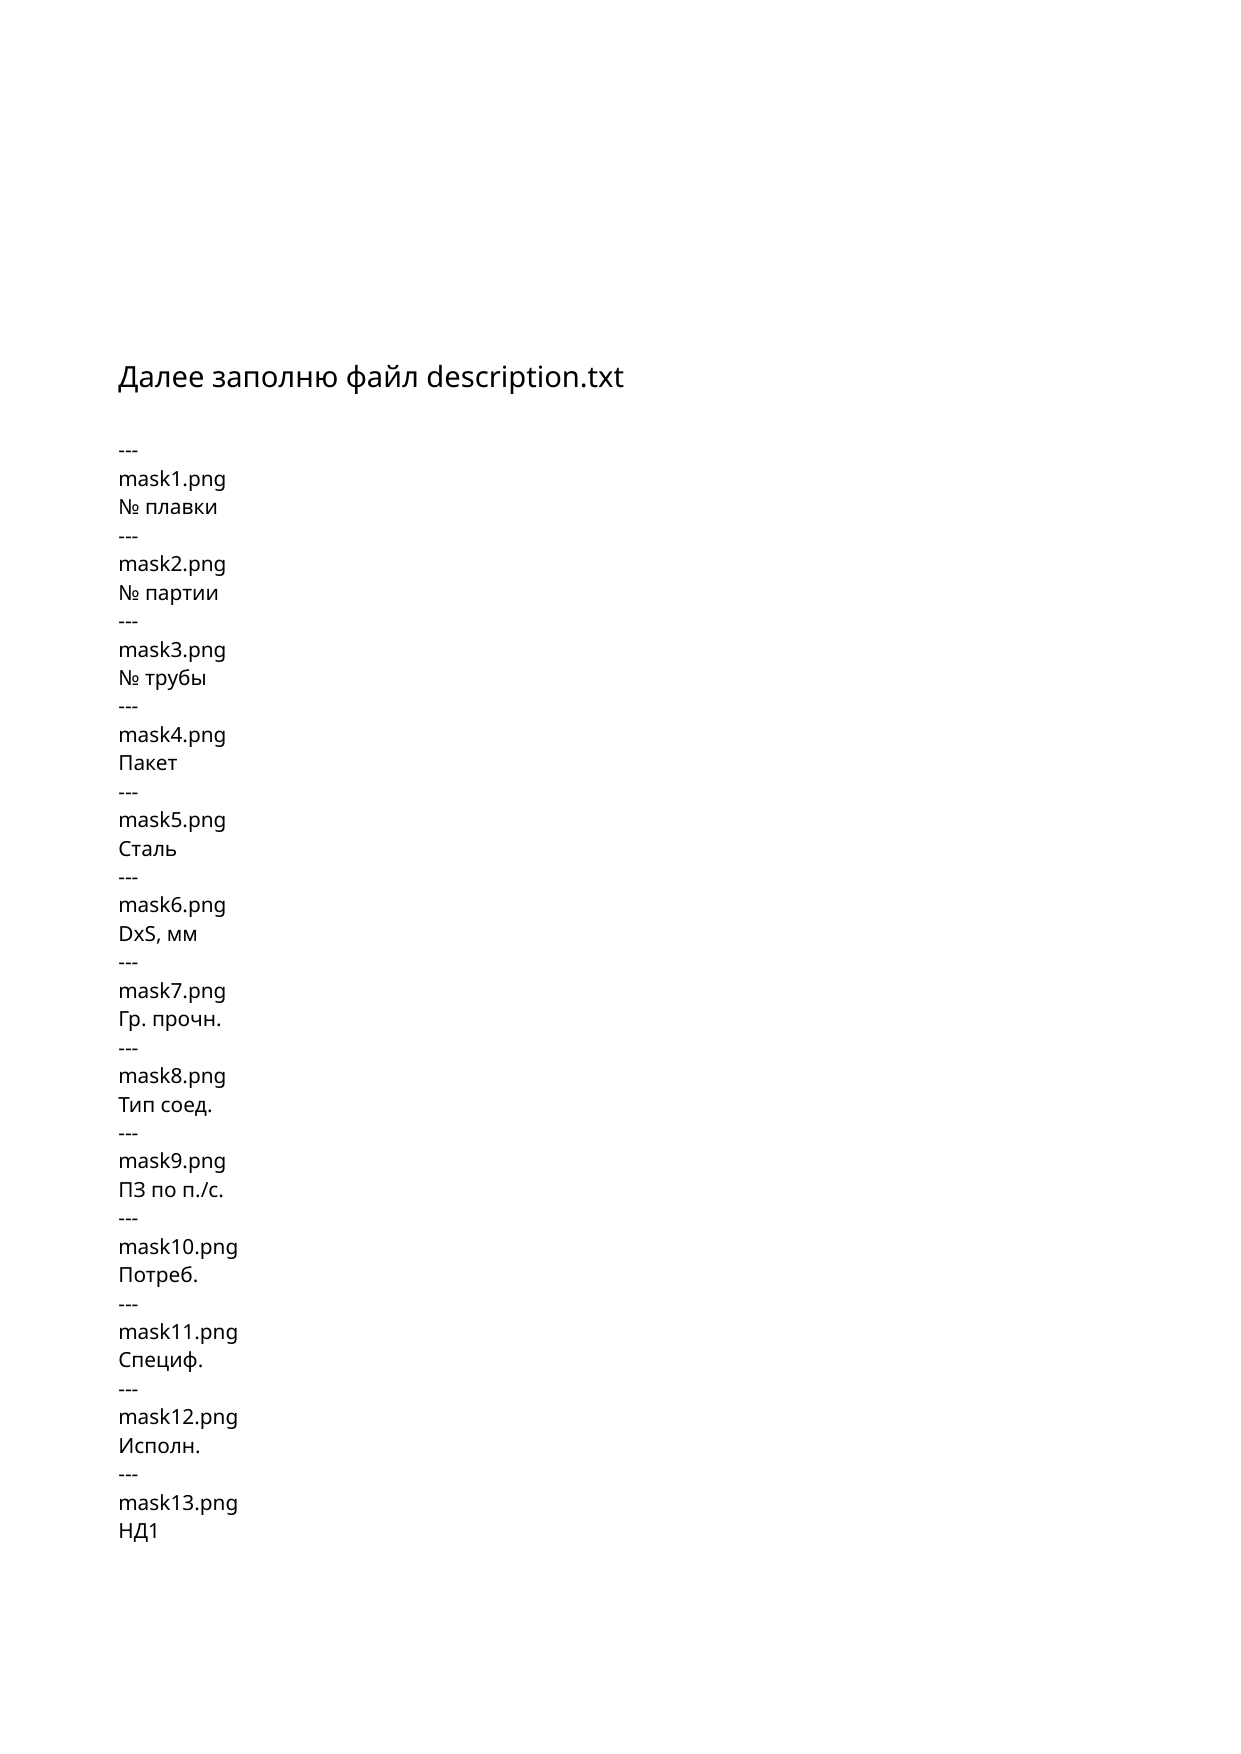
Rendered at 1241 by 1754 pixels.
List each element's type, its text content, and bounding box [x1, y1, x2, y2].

text Гр. прочн. [118, 1004, 1122, 1033]
text mask10.png [118, 1232, 1122, 1260]
text Далее заполню файл description.txt [118, 356, 1122, 396]
text mask6.png [118, 891, 1122, 919]
text mask4.png [118, 720, 1122, 748]
text Пакет [118, 748, 1122, 777]
text --- [118, 692, 1122, 720]
text Тип соед. [118, 1090, 1122, 1118]
text --- [118, 1459, 1122, 1488]
text mask5.png [118, 805, 1122, 834]
text mask11.png [118, 1317, 1122, 1346]
text --- [118, 1033, 1122, 1061]
text № трубы [118, 663, 1122, 692]
text Исполн. [118, 1431, 1122, 1459]
text DxS, мм [118, 919, 1122, 947]
text --- [118, 1374, 1122, 1402]
text mask9.png [118, 1147, 1122, 1175]
text mask8.png [118, 1061, 1122, 1090]
text --- [118, 1203, 1122, 1232]
text mask2.png [118, 549, 1122, 578]
text --- mask1.png [118, 436, 1122, 492]
text --- [118, 1118, 1122, 1147]
text № партии [118, 578, 1122, 606]
text mask12.png [118, 1402, 1122, 1431]
text № плавки [118, 492, 1122, 521]
text --- [118, 1289, 1122, 1317]
text mask3.png [118, 635, 1122, 663]
text --- [118, 777, 1122, 805]
text Потреб. [118, 1260, 1122, 1289]
text НД1 [118, 1516, 1122, 1545]
text ПЗ по п./с. [118, 1175, 1122, 1203]
text --- [118, 862, 1122, 891]
text --- [118, 947, 1122, 976]
text --- [118, 606, 1122, 635]
text Специф. [118, 1346, 1122, 1374]
text mask7.png [118, 976, 1122, 1004]
text --- [118, 521, 1122, 549]
text mask13.png [118, 1488, 1122, 1516]
text Сталь [118, 834, 1122, 862]
